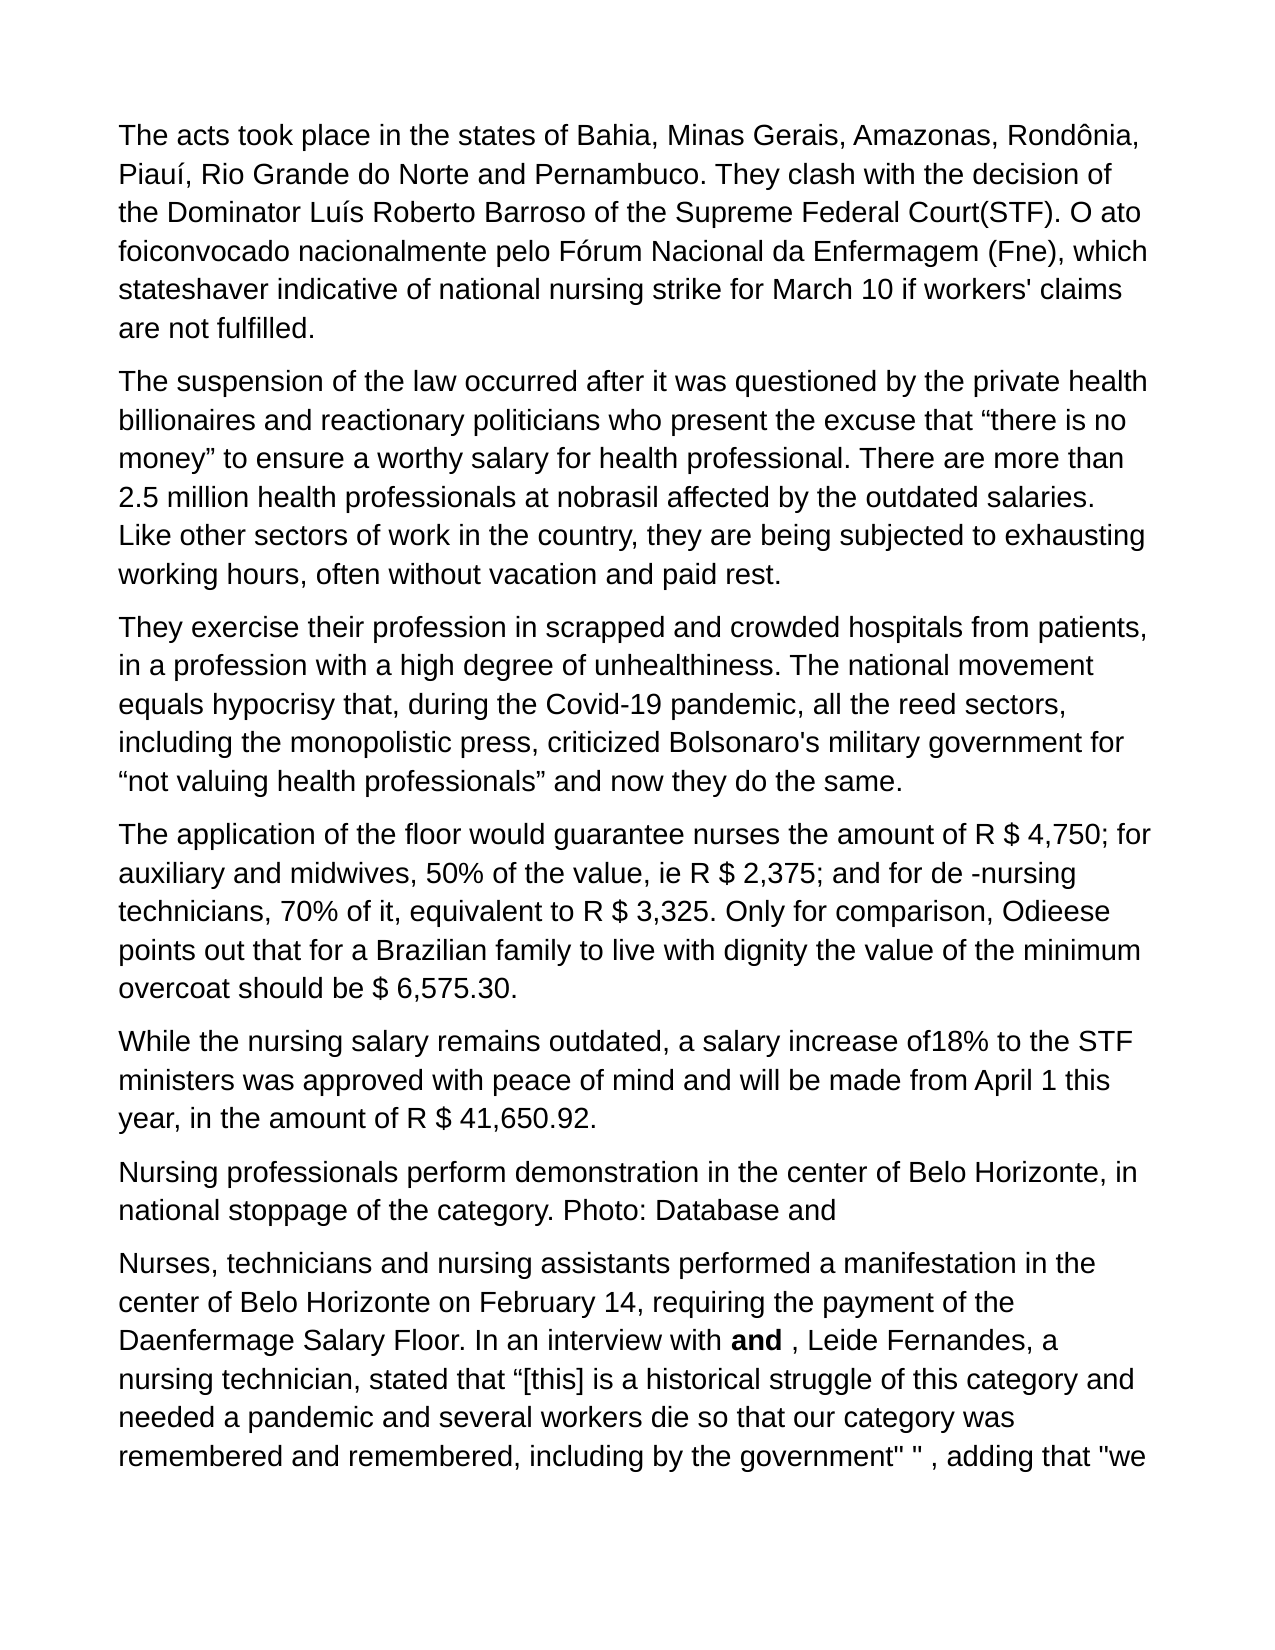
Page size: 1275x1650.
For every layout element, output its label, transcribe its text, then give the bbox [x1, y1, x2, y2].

text They exercise their profession in scrapped and crowded hospitals from patients, in a profession with a high degree of unhealthiness. The national movement equals hypocrisy that, during the Covid-19 pandemic, all the reed sectors, including the monopolistic press, criticized Bolsonaro's military government for “not valuing health professionals” and now they do the same. [118, 610, 1157, 797]
text The application of the floor would guarantee nurses the amount of R $ 4,750; for auxiliary and midwives, 50% of the value, ie R $ 2,375; and for de -nursing technicians, 70% of it, equivalent to R $ 3,325. Only for comparison, Odieese points out that for a Brazilian family to live with dignity the value of the minimum overcoat should be $ 6,575.30. [118, 817, 1157, 1005]
text The suspension of the law occurred after it was questioned by the private health billionaires and reactionary politicians who present the excuse that “there is no money” to ensure a worthy salary for health professional. There are more than 2.5 million health professionals at nobrasil affected by the outdated salaries. Like other sectors of work in the country, they are being subjected to exhausting working hours, often without vacation and paid rest. [118, 364, 1157, 590]
text Nurses, technicians and nursing assistants performed a manifestation in the center of Belo Horizonte on February 14, requiring the payment of the Daenfermage Salary Floor. In an interview with and , Leide Fernandes, a nursing technician, stated that “[this] is a historical struggle of this category and needed a pandemic and several workers die so that our category was remembered and remembered, including by the government" " , adding that "we [118, 1246, 1157, 1472]
text While the nursing salary remains outdated, a salary increase of18% to the STF ministers was approved with peace of mind and will be made from April 1 this year, in the amount of R $ 41,650.92. [118, 1024, 1157, 1135]
text The acts took place in the states of Bahia, Minas Gerais, Amazonas, Rondônia, Piauí, Rio Grande do Norte and Pernambuco. They clash with the decision of the Dominator Luís Roberto Barroso of the Supreme Federal Court(STF). O ato foiconvocado nacionalmente pelo Fórum Nacional da Enfermagem (Fne), which stateshaver indicative of national nursing strike for March 10 if workers' claims are not fulfilled. [118, 118, 1157, 344]
text Nursing professionals perform demonstration in the center of Belo Horizonte, in national stoppage of the category. Photo: Database and [118, 1154, 1157, 1227]
